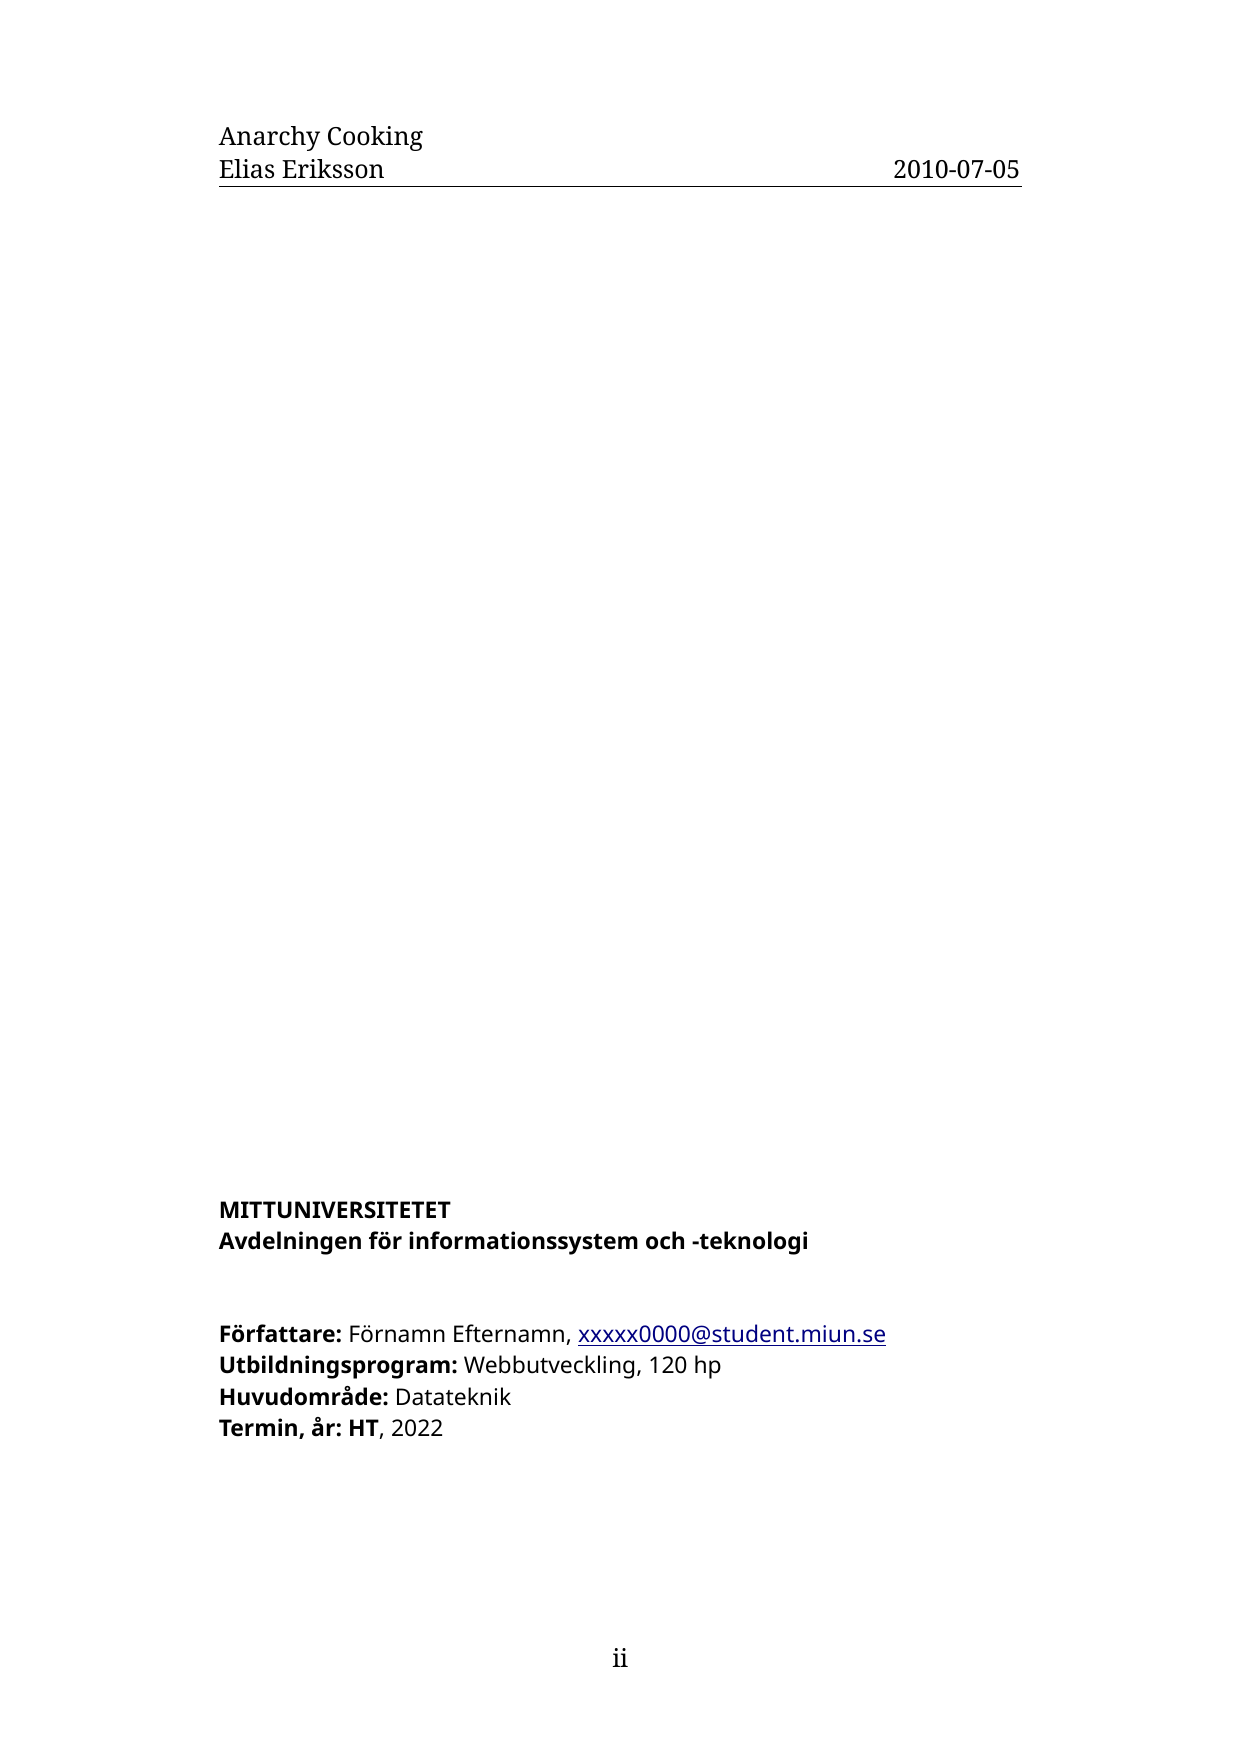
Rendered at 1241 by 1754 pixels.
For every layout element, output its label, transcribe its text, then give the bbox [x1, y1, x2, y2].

text MITTUNIVERSITETET Avdelningen för informationssystem och -teknologi [218, 1194, 1022, 1256]
text Författare: Förnamn Efternamn, xxxxx0000@student.miun.se Utbildningsprogram: Webbutveckling, 120 hp Huvudområde: Datateknik Termin, år: HT, 2022 [218, 1287, 1022, 1443]
